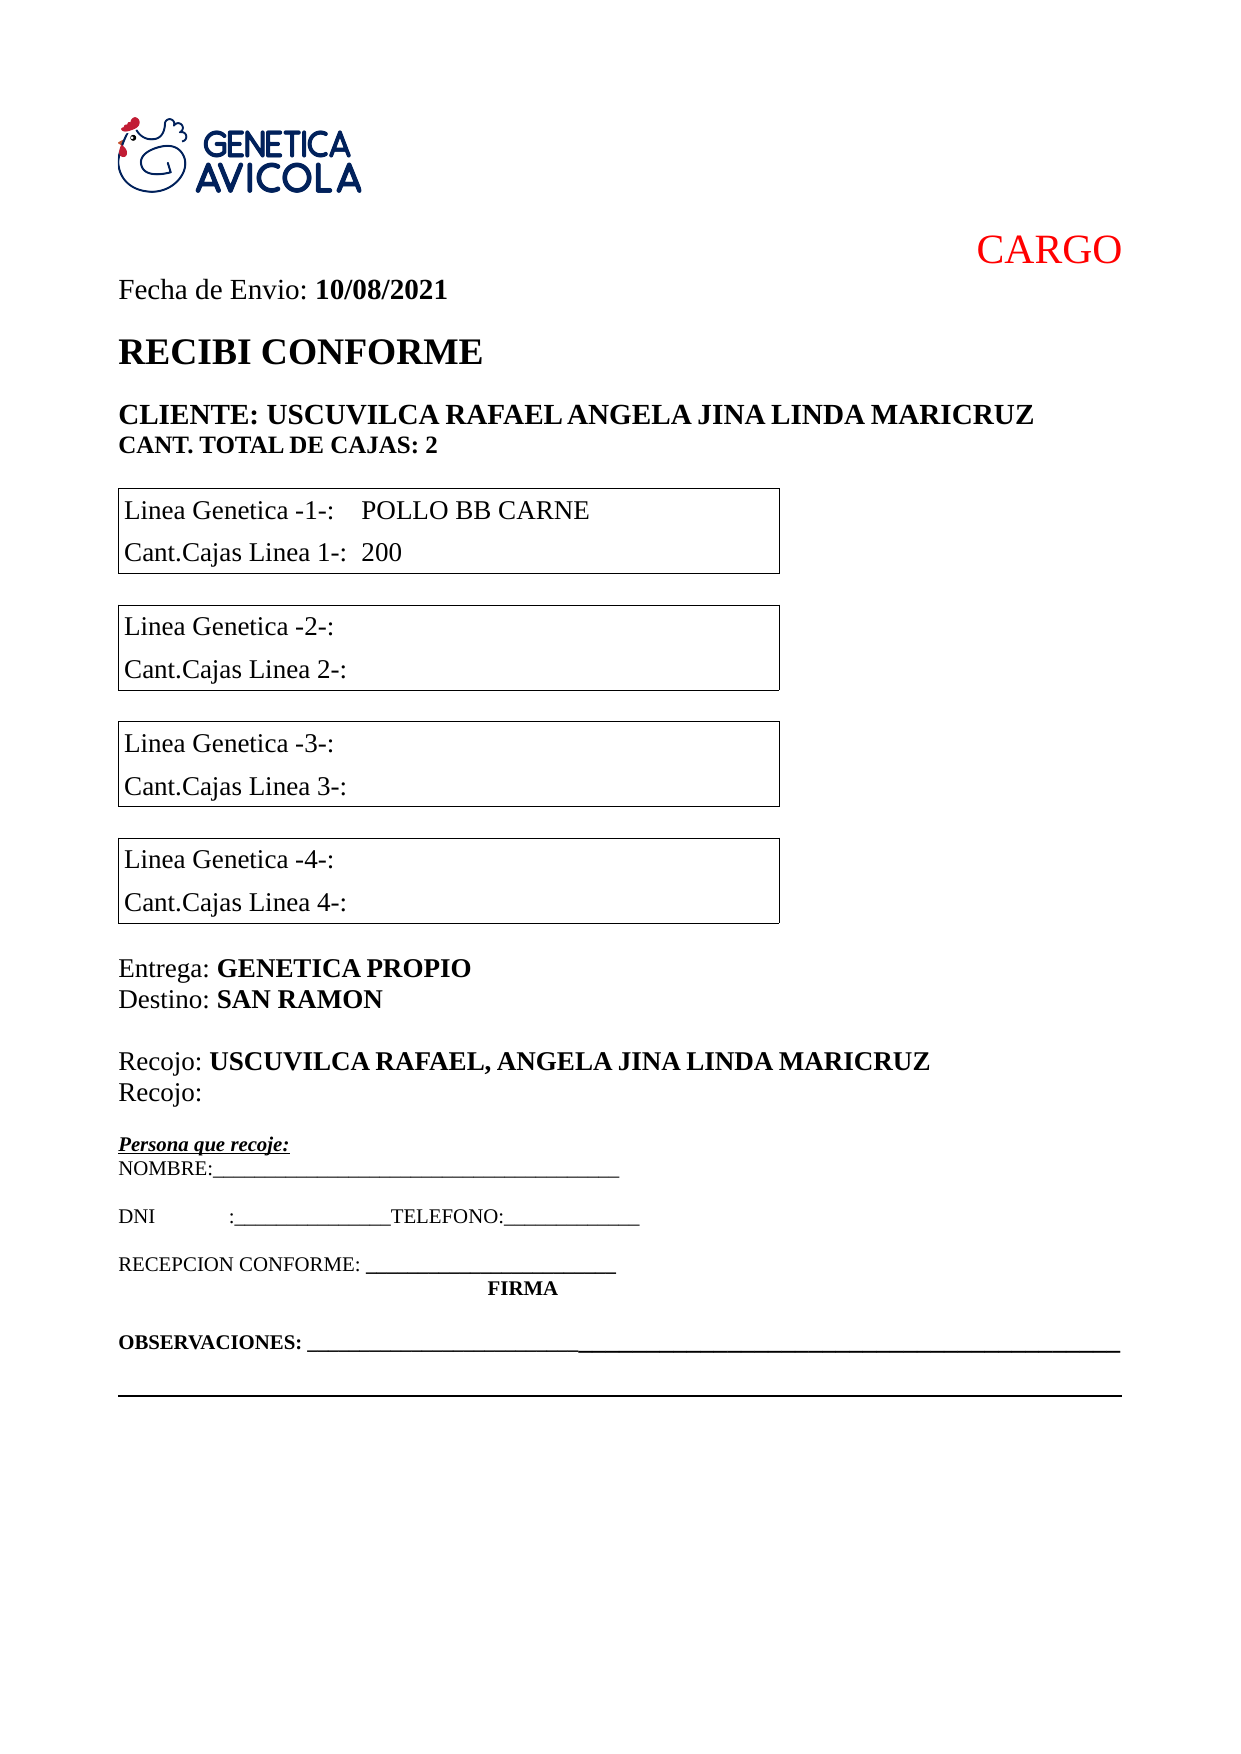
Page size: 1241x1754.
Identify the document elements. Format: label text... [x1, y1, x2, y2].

table_cell Cant.Cajas Linea 4-: [119, 880, 356, 923]
text Recojo: USCUVILCA RAFAEL, ANGELA JINA LINDA MARICRUZ [118, 1045, 1122, 1076]
table_cell Cant.Cajas Linea 2-: [119, 647, 356, 690]
table_cell [356, 722, 779, 764]
table_cell [356, 807, 779, 838]
text RECEPCION CONFORME: ________________________ [118, 1252, 1122, 1276]
text OBSERVACIONES: __________________________________________________________________ [118, 1324, 1122, 1355]
table_header Linea Genetica -1-: [119, 489, 356, 531]
table_cell Cant.Cajas Linea 1-: [119, 531, 356, 573]
text Persona que recoje: [118, 1132, 1122, 1156]
table_cell [356, 606, 779, 647]
text Fecha de Envio: 10/08/2021 [118, 272, 1122, 306]
table_cell [356, 764, 779, 806]
table_cell Linea Genetica -3-: [119, 722, 356, 764]
table_cell Cant.Cajas Linea 3-: [119, 764, 356, 806]
text NOMBRE:_______________________________________ [118, 1156, 1122, 1180]
table_header POLLO BB CARNE [356, 489, 779, 531]
table_cell [118, 807, 356, 838]
text DNI :_______________TELEFONO:_____________ [118, 1204, 1122, 1228]
text Entrega: GENETICA PROPIO [118, 952, 1122, 983]
table_cell [118, 691, 356, 721]
table_cell Linea Genetica -4-: [119, 839, 356, 880]
text RECIBI CONFORME [118, 330, 1122, 373]
table_cell [356, 839, 779, 880]
text Destino: SAN RAMON [118, 983, 1122, 1014]
table_cell [118, 574, 356, 604]
table_cell [356, 574, 779, 604]
text Recojo: [118, 1076, 1122, 1108]
text CLIENTE: USCUVILCA RAFAEL ANGELA JINA LINDA MARICRUZ [118, 397, 1122, 431]
table_cell [356, 691, 779, 721]
table_cell [356, 880, 779, 923]
text CANT. TOTAL DE CAJAS: 2 [118, 431, 1122, 459]
text CARGO [118, 224, 1122, 272]
table_cell Linea Genetica -2-: [119, 606, 356, 647]
table_cell [356, 647, 779, 690]
picture [117, 117, 362, 193]
table_cell 200 [356, 531, 779, 573]
text FIRMA [118, 1276, 1122, 1300]
